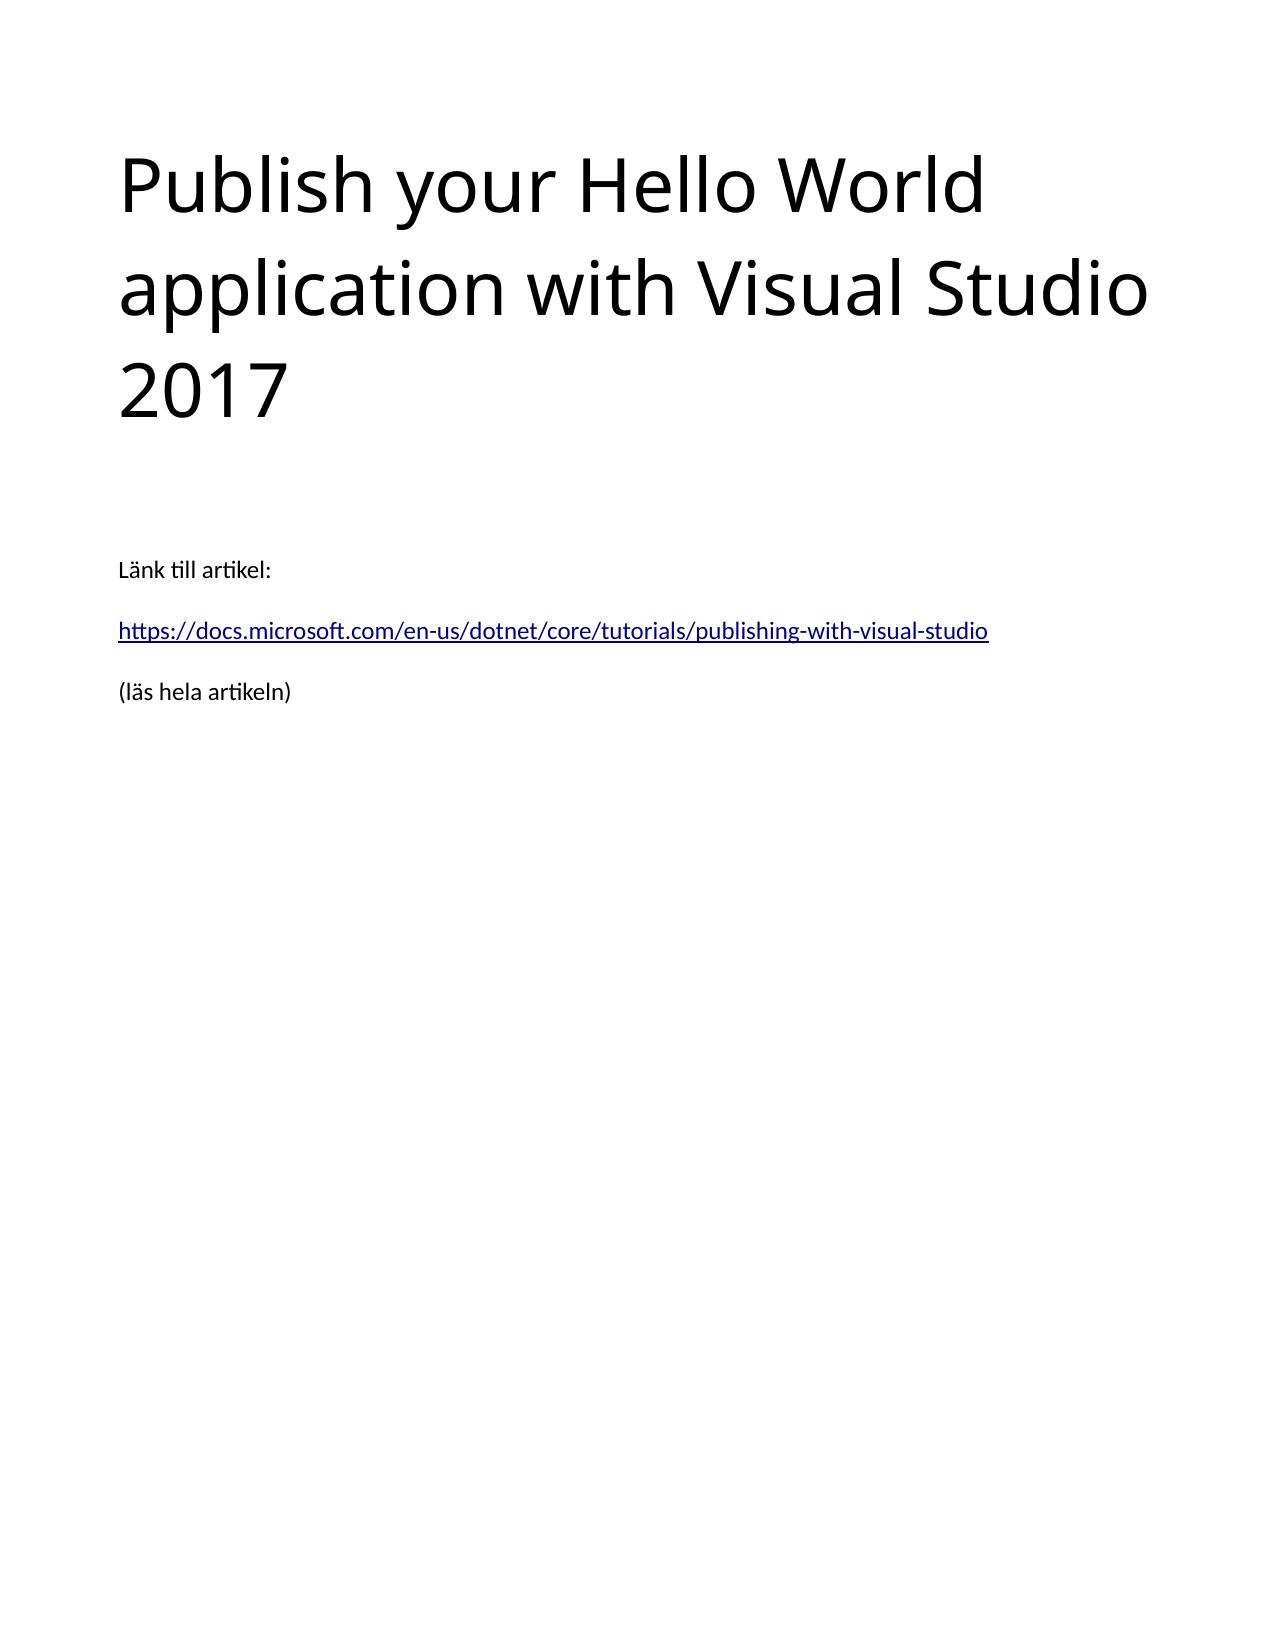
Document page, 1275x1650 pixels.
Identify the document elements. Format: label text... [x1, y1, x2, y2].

text (läs hela artikeln) [118, 676, 1157, 707]
text Länk till artikel: [118, 554, 1157, 584]
subtitle Publish your Hello World application with Visual Studio 2017 [118, 133, 1157, 541]
text https://docs.microsoft.com/en-us/dotnet/core/tutorials/publishing-with-visual-studio [118, 615, 1157, 646]
